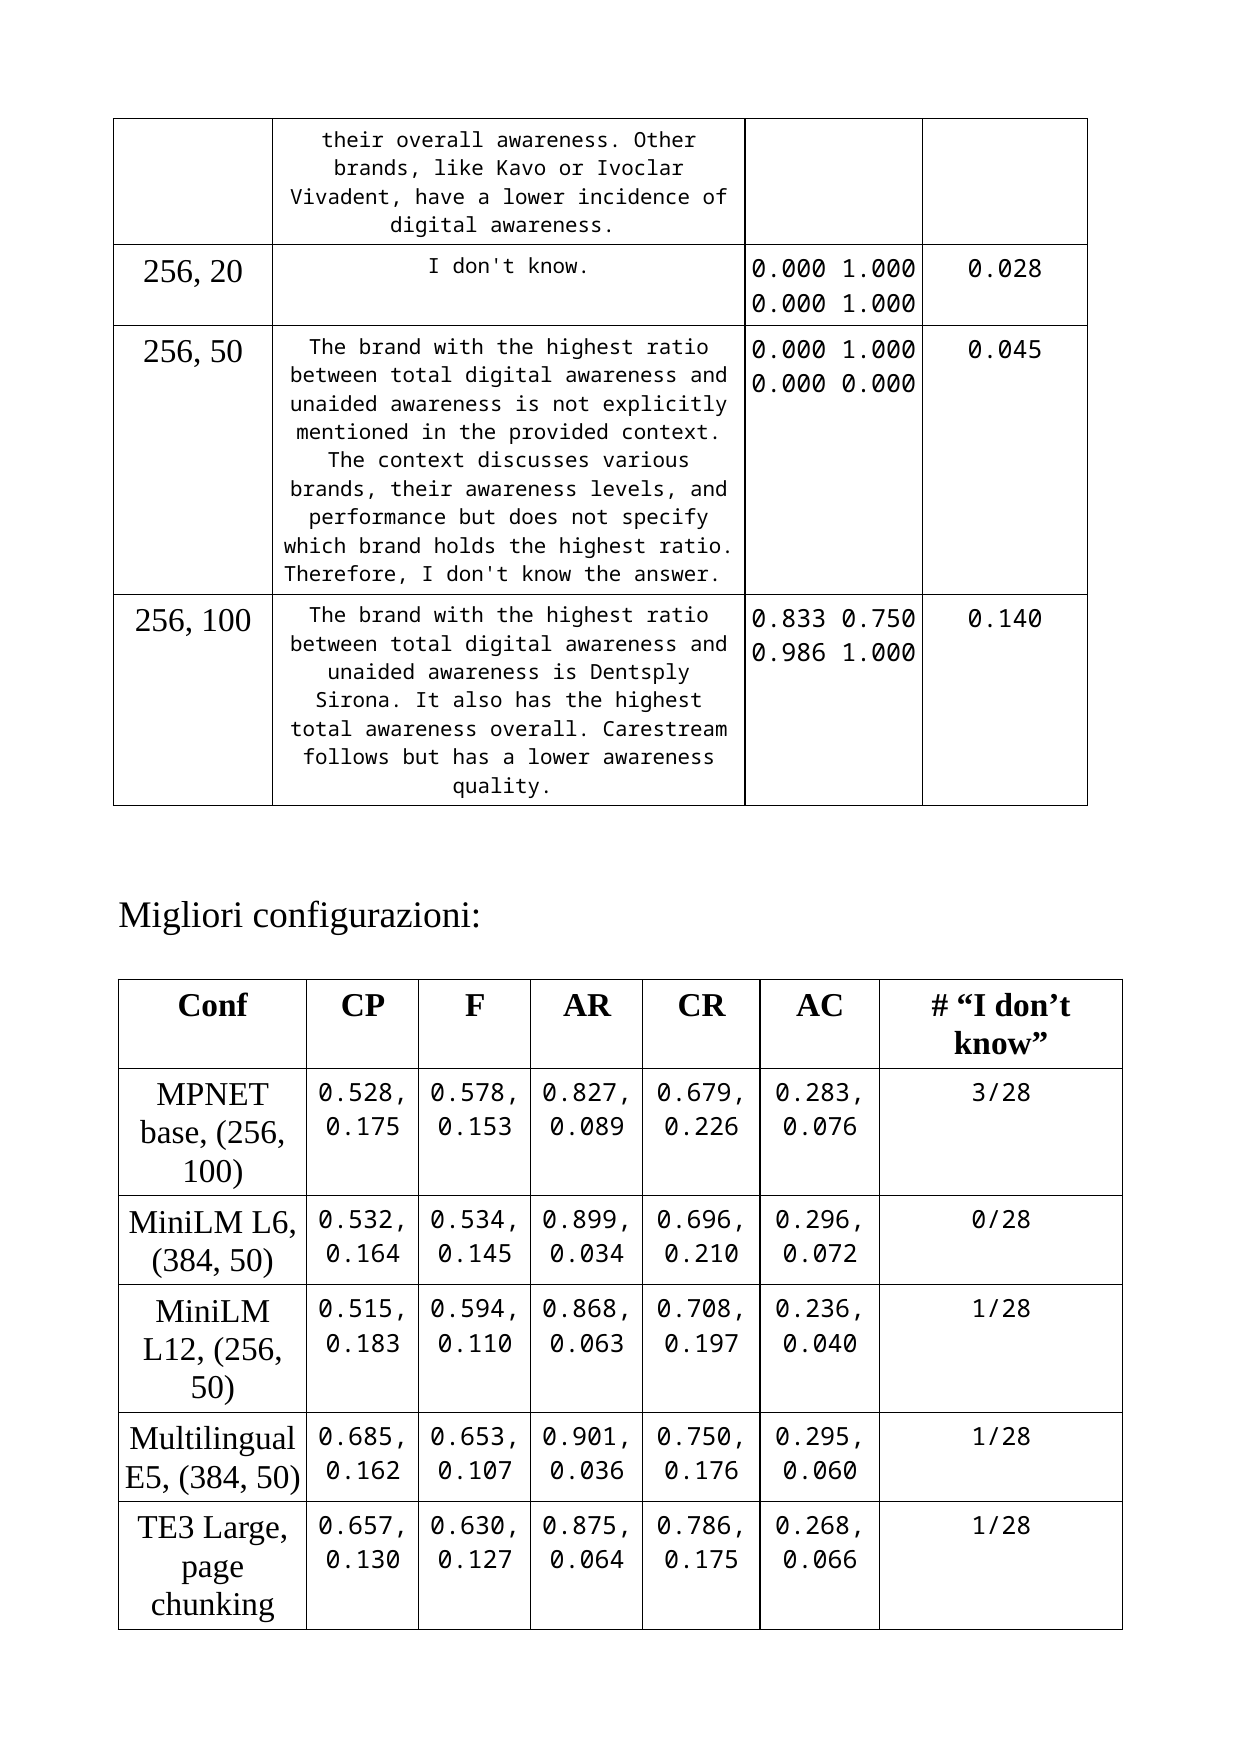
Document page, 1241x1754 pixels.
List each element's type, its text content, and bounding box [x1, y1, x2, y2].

table_cell [746, 119, 922, 244]
table_cell 0.786, 0.175 [643, 1502, 759, 1628]
table_cell 0.653, 0.107 [419, 1413, 530, 1501]
table_cell 1/28 [880, 1285, 1122, 1412]
table_cell The brand with the highest ratio between total digital awareness and unaided awareness is Dentsply Sirona. It also has the highest total awareness overall. Carestream follows but has a lower awareness quality. [273, 595, 744, 805]
table_cell 1/28 [880, 1502, 1122, 1628]
table_cell 0.827, 0.089 [531, 1069, 642, 1195]
table_cell 0.868, 0.063 [531, 1285, 642, 1412]
table_cell 3/28 [880, 1069, 1122, 1195]
table_cell 0.140 [923, 595, 1087, 805]
table_header AC [761, 980, 879, 1068]
table_cell 0.901, 0.036 [531, 1413, 642, 1501]
table_cell The brand with the highest ratio between total digital awareness and unaided awareness is not explicitly mentioned in the provided context. The context discusses various brands, their awareness levels, and performance but does not specify which brand holds the highest ratio. Therefore, I don't know the answer. [273, 326, 744, 593]
table_cell 256, 50 [114, 326, 272, 593]
table_cell 0.594, 0.110 [419, 1285, 530, 1412]
table_cell [923, 119, 1087, 244]
table_cell 0.899, 0.034 [531, 1196, 642, 1284]
table_cell 256, 20 [114, 245, 272, 325]
table_header CR [643, 980, 759, 1068]
table_cell 0.283, 0.076 [761, 1069, 879, 1195]
table_cell 0.296, 0.072 [761, 1196, 879, 1284]
table_cell 0.295, 0.060 [761, 1413, 879, 1501]
table_cell 0.028 [923, 245, 1087, 325]
table_cell 0.528, 0.175 [307, 1069, 418, 1195]
table_header CP [307, 980, 418, 1068]
table_cell 0.657, 0.130 [307, 1502, 418, 1628]
table_cell 0.532, 0.164 [307, 1196, 418, 1284]
table_cell 0.685, 0.162 [307, 1413, 418, 1501]
table_cell 0.000 1.000 0.000 1.000 [746, 245, 922, 325]
table_cell 0.696, 0.210 [643, 1196, 759, 1284]
table_cell MiniLM L6, (384, 50) [119, 1196, 306, 1284]
table_cell TE3 Large, page chunking [119, 1502, 306, 1628]
table_cell 0.750, 0.176 [643, 1413, 759, 1501]
table_cell I don't know. [273, 245, 744, 325]
table_header F [419, 980, 530, 1068]
table_cell 256, 100 [114, 595, 272, 805]
table_cell 0.875, 0.064 [531, 1502, 642, 1628]
table_header # “I don’t know” [880, 980, 1122, 1068]
table_cell MPNET base, (256, 100) [119, 1069, 306, 1195]
table_cell Multilingual E5, (384, 50) [119, 1413, 306, 1501]
table_cell 0/28 [880, 1196, 1122, 1284]
table_cell 0.000 1.000 0.000 0.000 [746, 326, 922, 593]
table_cell 0.578, 0.153 [419, 1069, 530, 1195]
table_cell 0.679, 0.226 [643, 1069, 759, 1195]
text Migliori configurazioni: [118, 892, 1122, 935]
table_cell 0.515, 0.183 [307, 1285, 418, 1412]
table_cell 0.630, 0.127 [419, 1502, 530, 1628]
table_header AR [531, 980, 642, 1068]
table_cell 0.045 [923, 326, 1087, 593]
table_cell 0.268, 0.066 [761, 1502, 879, 1628]
table_cell 0.708, 0.197 [643, 1285, 759, 1412]
table_cell [114, 119, 272, 244]
table_cell 0.534, 0.145 [419, 1196, 530, 1284]
table_cell 0.236, 0.040 [761, 1285, 879, 1412]
table_cell 1/28 [880, 1413, 1122, 1501]
table_cell 0.833 0.750 0.986 1.000 [746, 595, 922, 805]
table_cell their overall awareness. Other brands, like Kavo or Ivoclar Vivadent, have a lower incidence of digital awareness. [273, 119, 744, 244]
table_cell MiniLM L12, (256, 50) [119, 1285, 306, 1412]
table_header Conf [119, 980, 306, 1068]
